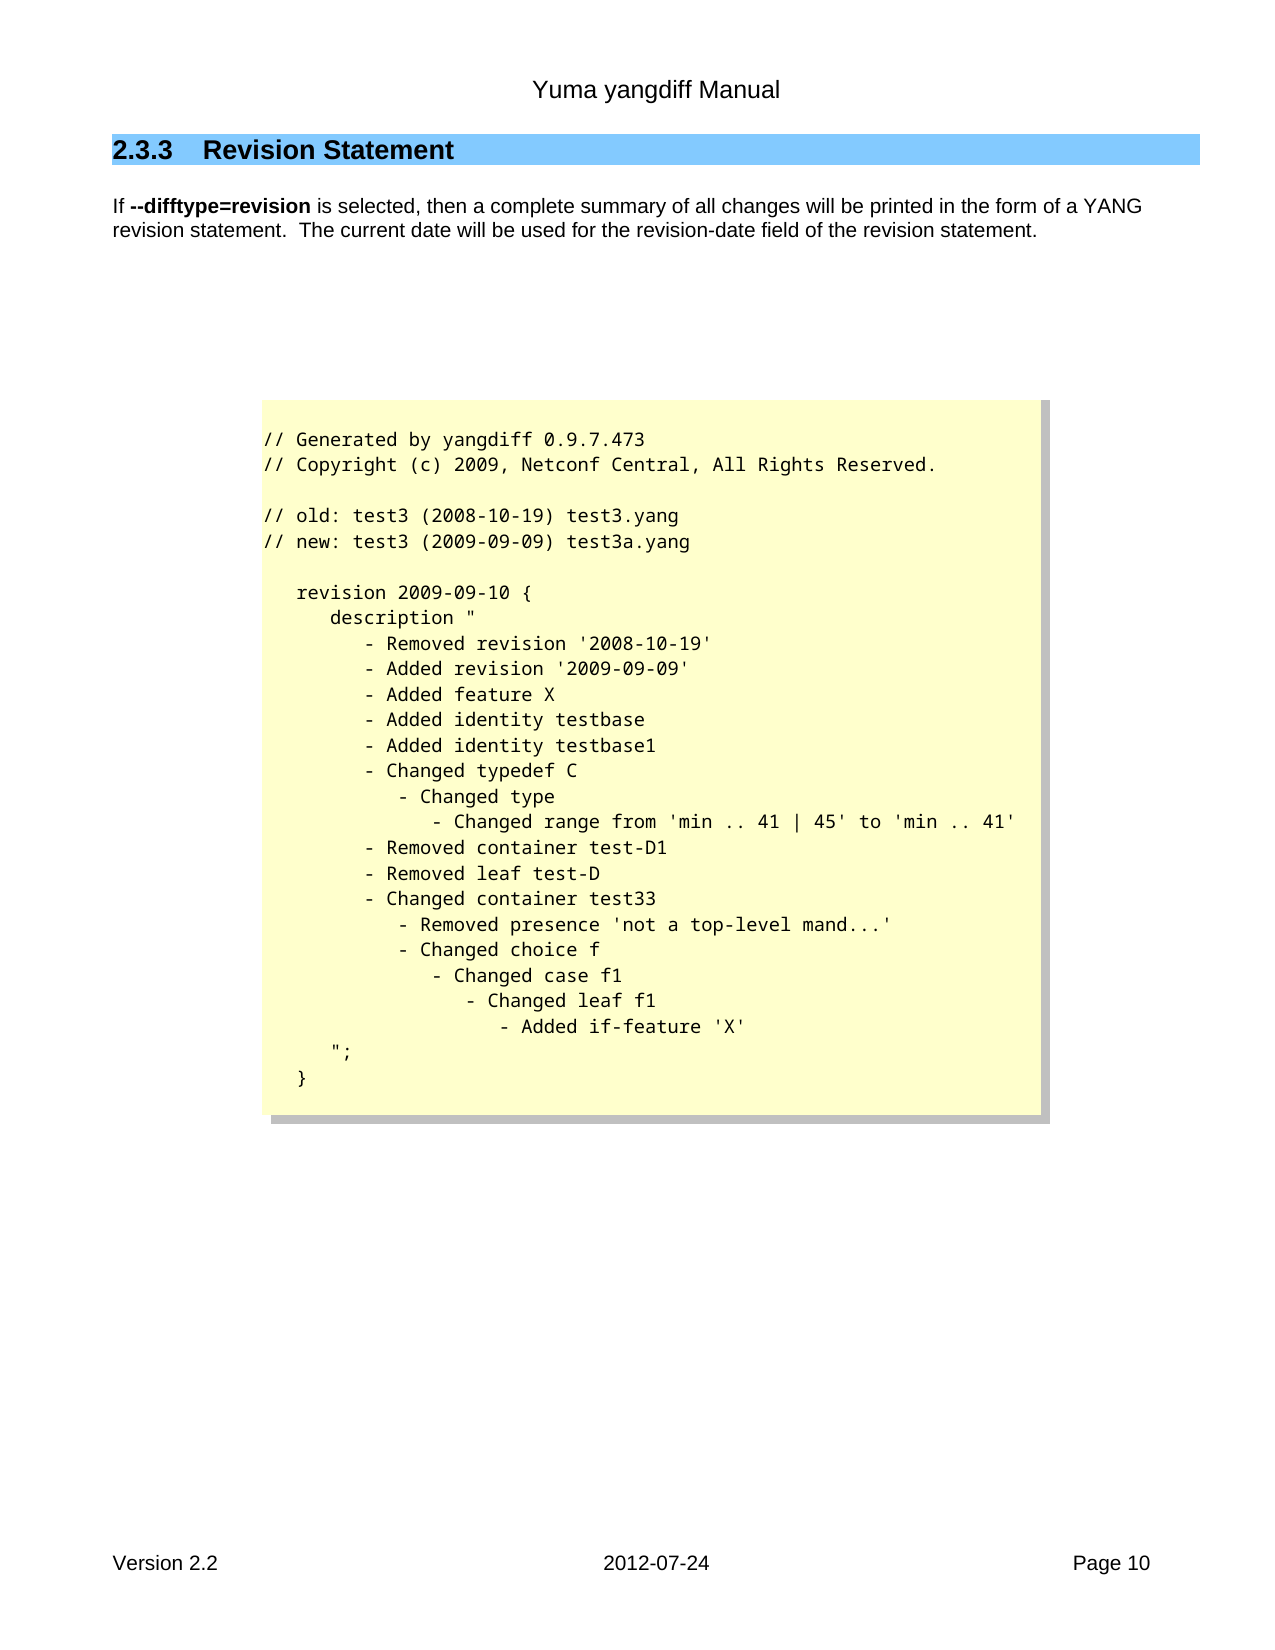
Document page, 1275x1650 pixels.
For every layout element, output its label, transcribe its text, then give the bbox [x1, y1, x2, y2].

text description " [262, 604, 1041, 630]
text If --difftype=revision is selected, then a complete summary of all changes will be printed in the form of a YANG revision statement. The current date will be used for the revision-date field of the revision statement. [112, 194, 1200, 242]
text revision 2009-09-10 { [262, 579, 1041, 604]
text // old: test3 (2008-10-19) test3.yang [262, 502, 1041, 528]
text // Copyright (c) 2009, Netconf Central, All Rights Reserved. [262, 451, 1041, 477]
subtitle Revision Statement [112, 134, 1200, 165]
text - Added if-feature 'X' [262, 1013, 1041, 1038]
text - Removed presence 'not a top-level mand...' [262, 911, 1041, 936]
text - Changed type [262, 783, 1041, 809]
text } [262, 1064, 1041, 1089]
text - Added revision '2009-09-09' [262, 656, 1041, 681]
text - Added feature X [262, 681, 1041, 707]
text "; [262, 1038, 1041, 1064]
text - Changed case f1 [262, 962, 1041, 987]
text - Changed typedef C [262, 758, 1041, 783]
text // new: test3 (2009-09-09) test3a.yang [262, 528, 1041, 553]
text - Changed range from 'min .. 41 | 45' to 'min .. 41' [262, 809, 1041, 834]
text - Removed container test-D1 [262, 834, 1041, 860]
text - Removed revision '2008-10-19' [262, 630, 1041, 656]
text - Changed container test33 [262, 885, 1041, 911]
text - Changed leaf f1 [262, 987, 1041, 1013]
text - Changed choice f [262, 936, 1041, 962]
text - Removed leaf test-D [262, 860, 1041, 885]
text - Added identity testbase1 [262, 732, 1041, 758]
text // Generated by yangdiff 0.9.7.473 [262, 426, 1041, 451]
text - Added identity testbase [262, 707, 1041, 732]
